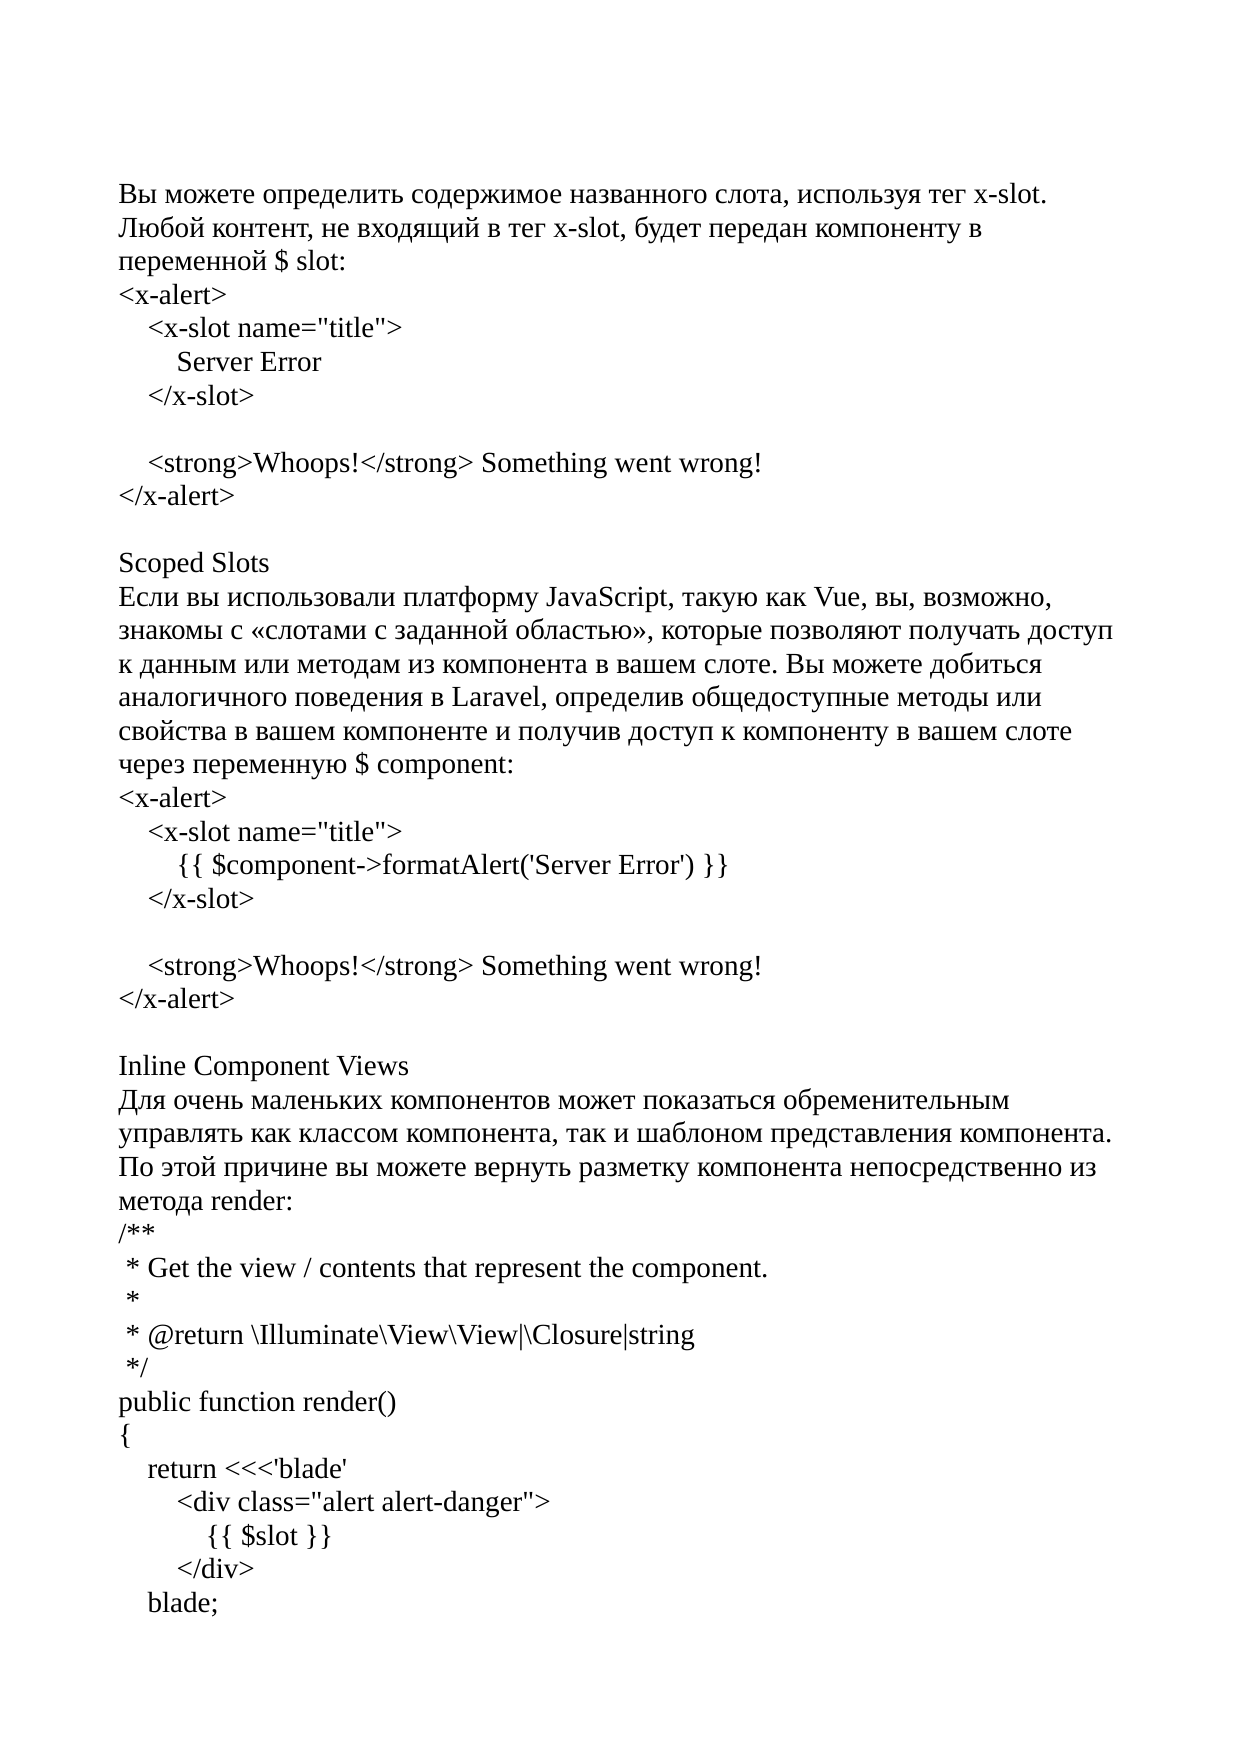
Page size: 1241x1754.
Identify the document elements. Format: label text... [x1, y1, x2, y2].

text Для очень маленьких компонентов может показаться обременительным управлять как классом компонента, так и шаблоном представления компонента. По этой причине вы можете вернуть разметку компонента непосредственно из метода render: [118, 1082, 1122, 1216]
text {{ $slot }} [118, 1518, 1122, 1552]
text <x-alert> [118, 277, 1122, 311]
text </x-slot> [118, 378, 1122, 411]
text Если вы использовали платформу JavaScript, такую как Vue, вы, возможно, знакомы с «слотами с заданной областью», которые позволяют получать доступ к данным или методам из компонента в вашем слоте. Вы можете добиться аналогичного поведения в Laravel, определив общедоступные методы или свойства в вашем компоненте и получив доступ к компоненту в вашем слоте через переменную $ component: [118, 579, 1122, 780]
text {{ $component->formatAlert('Server Error') }} [118, 847, 1122, 881]
text Scoped Slots [118, 545, 1122, 579]
text */ [118, 1350, 1122, 1384]
text </div> [118, 1552, 1122, 1585]
text </x-slot> [118, 881, 1122, 914]
text Server Error [118, 344, 1122, 378]
text return <<<'blade' [118, 1451, 1122, 1484]
text <strong>Whoops!</strong> Something went wrong! [118, 948, 1122, 981]
text * @return \Illuminate\View\View|\Closure|string [118, 1317, 1122, 1350]
text <x-slot name="title"> [118, 311, 1122, 344]
text * Get the view / contents that represent the component. [118, 1250, 1122, 1283]
text * [118, 1283, 1122, 1317]
text blade; [118, 1585, 1122, 1619]
text /** [118, 1216, 1122, 1250]
text Inline Component Views [118, 1048, 1122, 1082]
text <strong>Whoops!</strong> Something went wrong! [118, 445, 1122, 478]
text </x-alert> [118, 981, 1122, 1015]
text </x-alert> [118, 478, 1122, 512]
text public function render() [118, 1384, 1122, 1417]
text <x-slot name="title"> [118, 814, 1122, 847]
text Вы можете определить содержимое названного слота, используя тег x-slot. Любой контент, не входящий в тег x-slot, будет передан компоненту в переменной $ slot: [118, 176, 1122, 277]
text { [118, 1417, 1122, 1451]
text <div class="alert alert-danger"> [118, 1484, 1122, 1518]
text <x-alert> [118, 780, 1122, 814]
